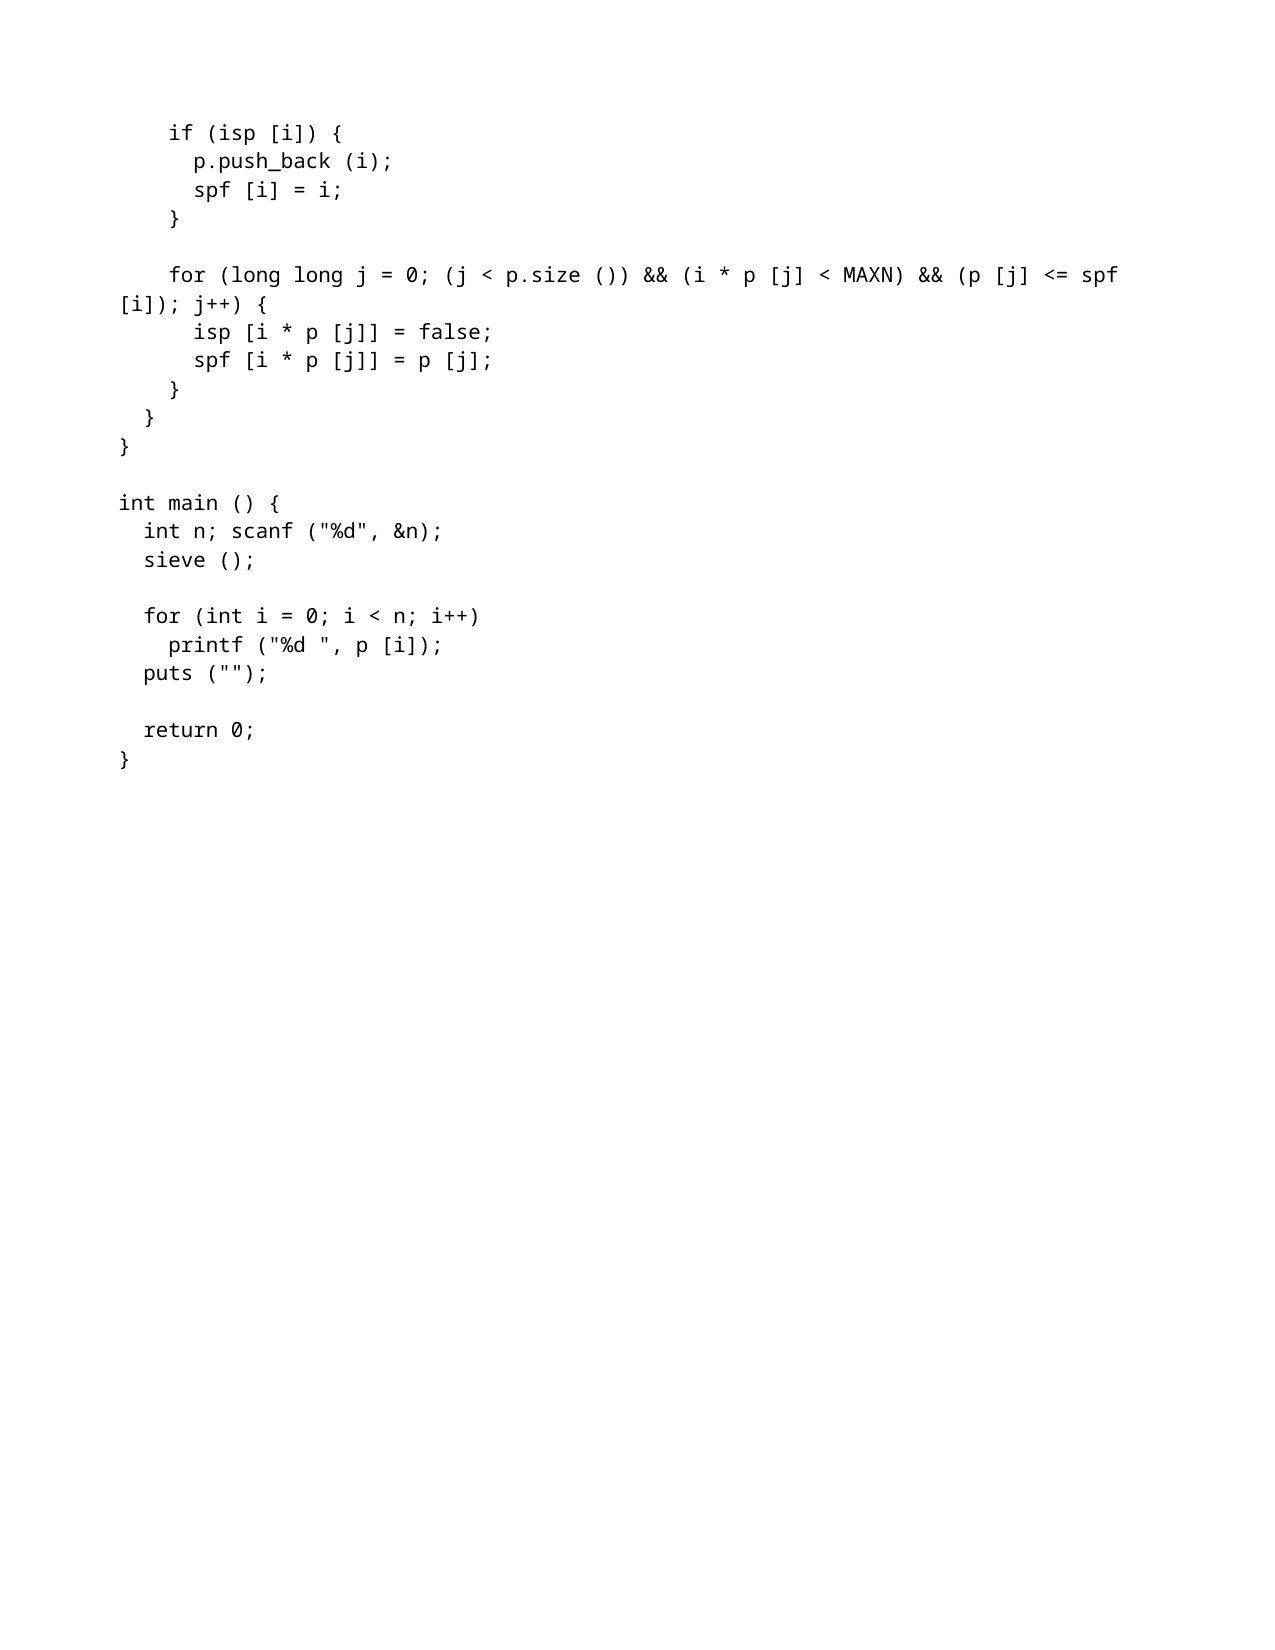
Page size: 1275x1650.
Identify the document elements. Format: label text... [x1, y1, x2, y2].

text printf ("%d ", p [i]); [118, 630, 1157, 658]
text } [118, 402, 1157, 431]
text if (isp [i]) { [118, 118, 1157, 147]
text for (int i = 0; i < n; i++) [118, 602, 1157, 630]
text } [118, 744, 1157, 772]
text } [118, 431, 1157, 459]
text isp [i * p [j]] = false; [118, 317, 1157, 346]
text sieve (); [118, 545, 1157, 573]
text } [118, 203, 1157, 232]
text p.push_back (i); [118, 147, 1157, 175]
text for (long long j = 0; (j < p.size ()) && (i * p [j] < MAXN) && (p [j] <= spf [i]); j++) { [118, 260, 1157, 317]
text puts (""); [118, 658, 1157, 687]
text } [118, 374, 1157, 402]
text spf [i] = i; [118, 175, 1157, 203]
text int main () { [118, 488, 1157, 516]
text return 0; [118, 715, 1157, 744]
text int n; scanf ("%d", &n); [118, 516, 1157, 545]
text spf [i * p [j]] = p [j]; [118, 346, 1157, 374]
